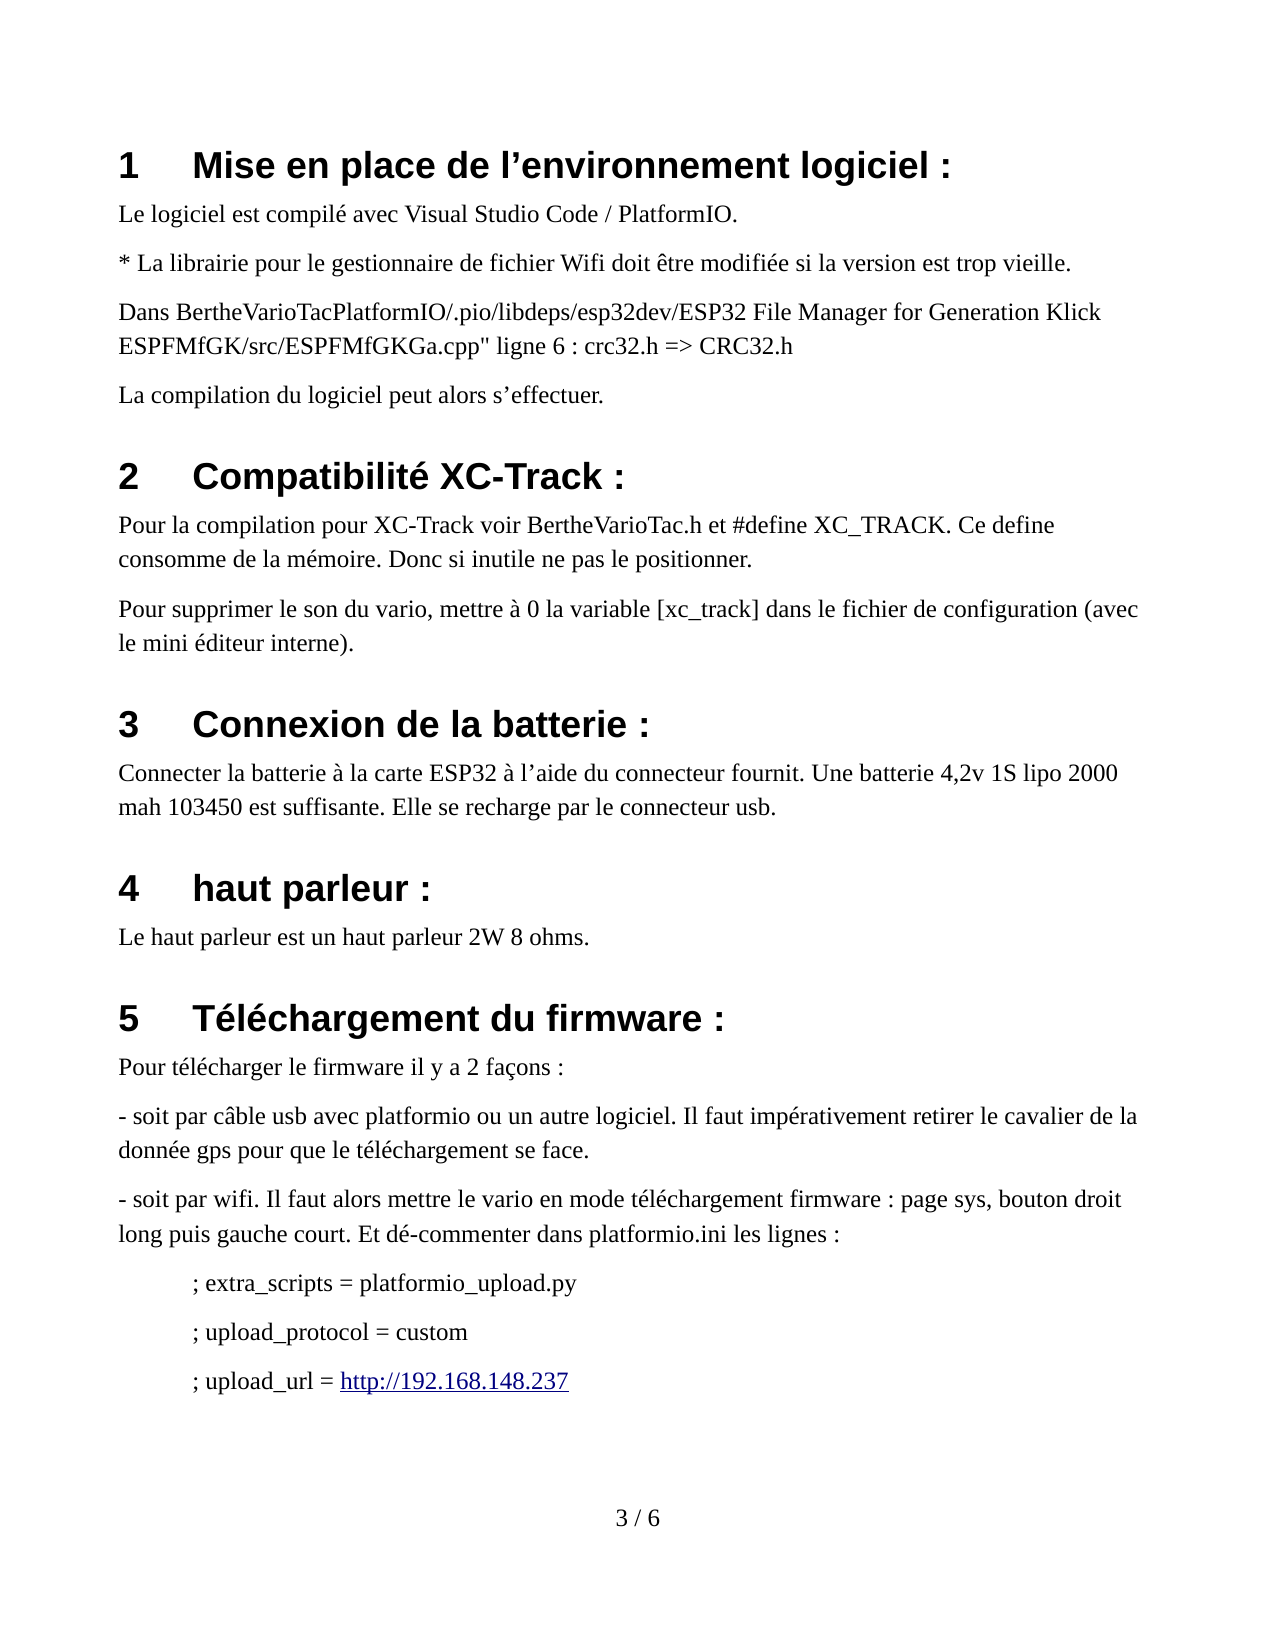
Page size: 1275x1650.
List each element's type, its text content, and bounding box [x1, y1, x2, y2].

text Le haut parleur est un haut parleur 2W 8 ohms. [118, 922, 1157, 951]
text - soit par câble usb avec platformio ou un autre logiciel. Il faut impérativement retirer le cavalier de la donnée gps pour que le téléchargement se face. [118, 1101, 1157, 1164]
text Pour télécharger le firmware il y a 2 façons : [118, 1052, 1157, 1080]
text - soit par wifi. Il faut alors mettre le vario en mode téléchargement firmware : page sys, bouton droit long puis gauche court. Et dé-commenter dans platformio.ini les lignes : [118, 1184, 1157, 1247]
text La compilation du logiciel peut alors s’effectuer. [118, 380, 1157, 409]
text ; extra_scripts = platformio_upload.py [118, 1268, 1157, 1297]
subtitle Téléchargement du firmware : [118, 996, 1157, 1039]
text Connecter la batterie à la carte ESP32 à l’aide du connecteur fournit. Une batterie 4,2v 1S lipo 2000 mah 103450 est suffisante. Elle se recharge par le connecteur usb. [118, 758, 1157, 821]
subtitle Connexion de la batterie : [118, 702, 1157, 745]
text * La librairie pour le gestionnaire de fichier Wifi doit être modifiée si la version est trop vieille. [118, 248, 1157, 277]
subtitle haut parleur : [118, 866, 1157, 909]
text Pour supprimer le son du vario, mettre à 0 la variable [xc_track] dans le fichier de configuration (avec le mini éditeur interne). [118, 594, 1157, 657]
subtitle Compatibilité XC-Track : [118, 454, 1157, 498]
text Pour la compilation pour XC-Track voir BertheVarioTac.h et #define XC_TRACK. Ce define consomme de la mémoire. Donc si inutile ne pas le positionner. [118, 510, 1157, 573]
subtitle Mise en place de l’environnement logiciel : [118, 143, 1157, 186]
text ; upload_url = http://192.168.148.237 [118, 1366, 1157, 1395]
text Le logiciel est compilé avec Visual Studio Code / PlatformIO. [118, 199, 1157, 227]
text ; upload_protocol = custom [118, 1317, 1157, 1346]
text Dans BertheVarioTacPlatformIO/.pio/libdeps/esp32dev/ESP32 File Manager for Generation Klick ESPFMfGK/src/ESPFMfGKGa.cpp" ligne 6 : crc32.h => CRC32.h [118, 297, 1157, 360]
